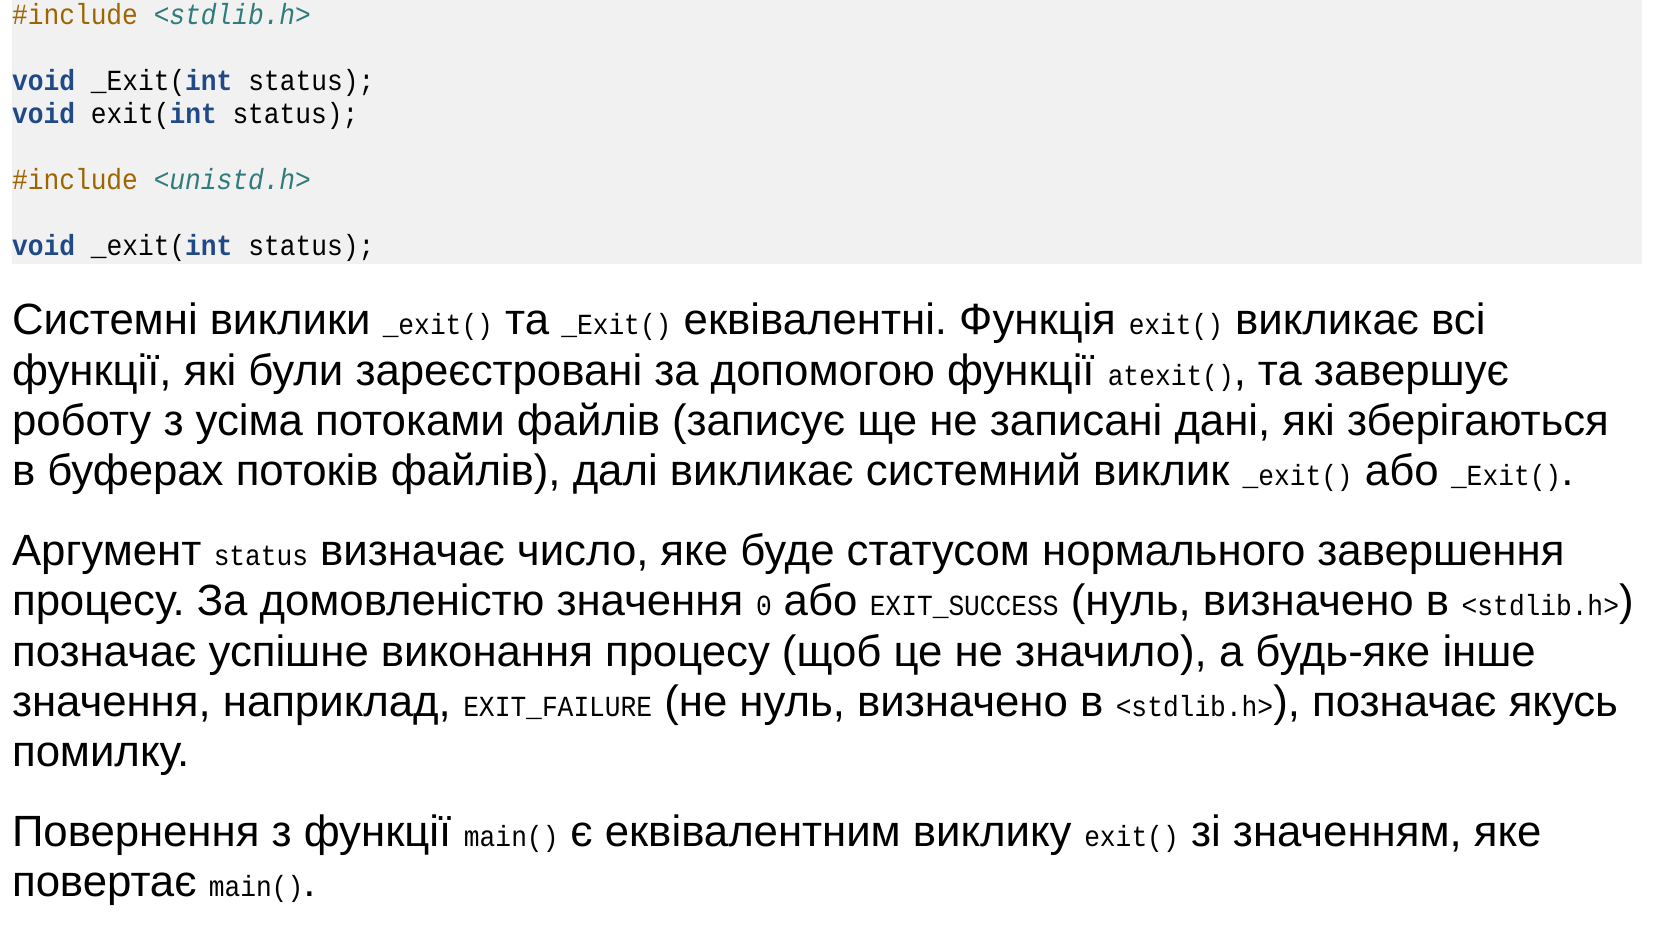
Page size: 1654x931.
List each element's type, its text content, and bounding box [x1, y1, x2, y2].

text Повернення з функції main() є еквівалентним виклику exit() зі значенням, яке повертає main(). [12, 805, 1642, 906]
text void exit(int status); [12, 99, 1642, 132]
text void _Exit(int status); [12, 66, 1642, 99]
text #include <stdlib.h> [12, 0, 1642, 33]
text #include <unistd.h> [12, 165, 1642, 198]
text void _exit(int status); [12, 231, 1642, 264]
text Аргумент status визначає число, яке буде статусом нормального завершення процесу. За домовленістю значення 0 або EXIT_SUCCESS (нуль, визначено в <stdlib.h>) позначає успішне виконання процесу (щоб це не значило), а будь-яке інше значення, наприклад, EXIT_FAILURE (не нуль, визначено в <stdlib.h>), позначає якусь помилку. [12, 524, 1642, 776]
text Системні виклики _exit() та _Exit() еквівалентні. Функція exit() викликає всі функції, які були зареєстровані за допомогою функції atexit(), та завершує роботу з усіма потоками файлів (записує ще не записані дані, які зберігаються в буферах потоків файлів), далі викликає системний виклик _exit() або _Exit(). [12, 294, 1642, 495]
